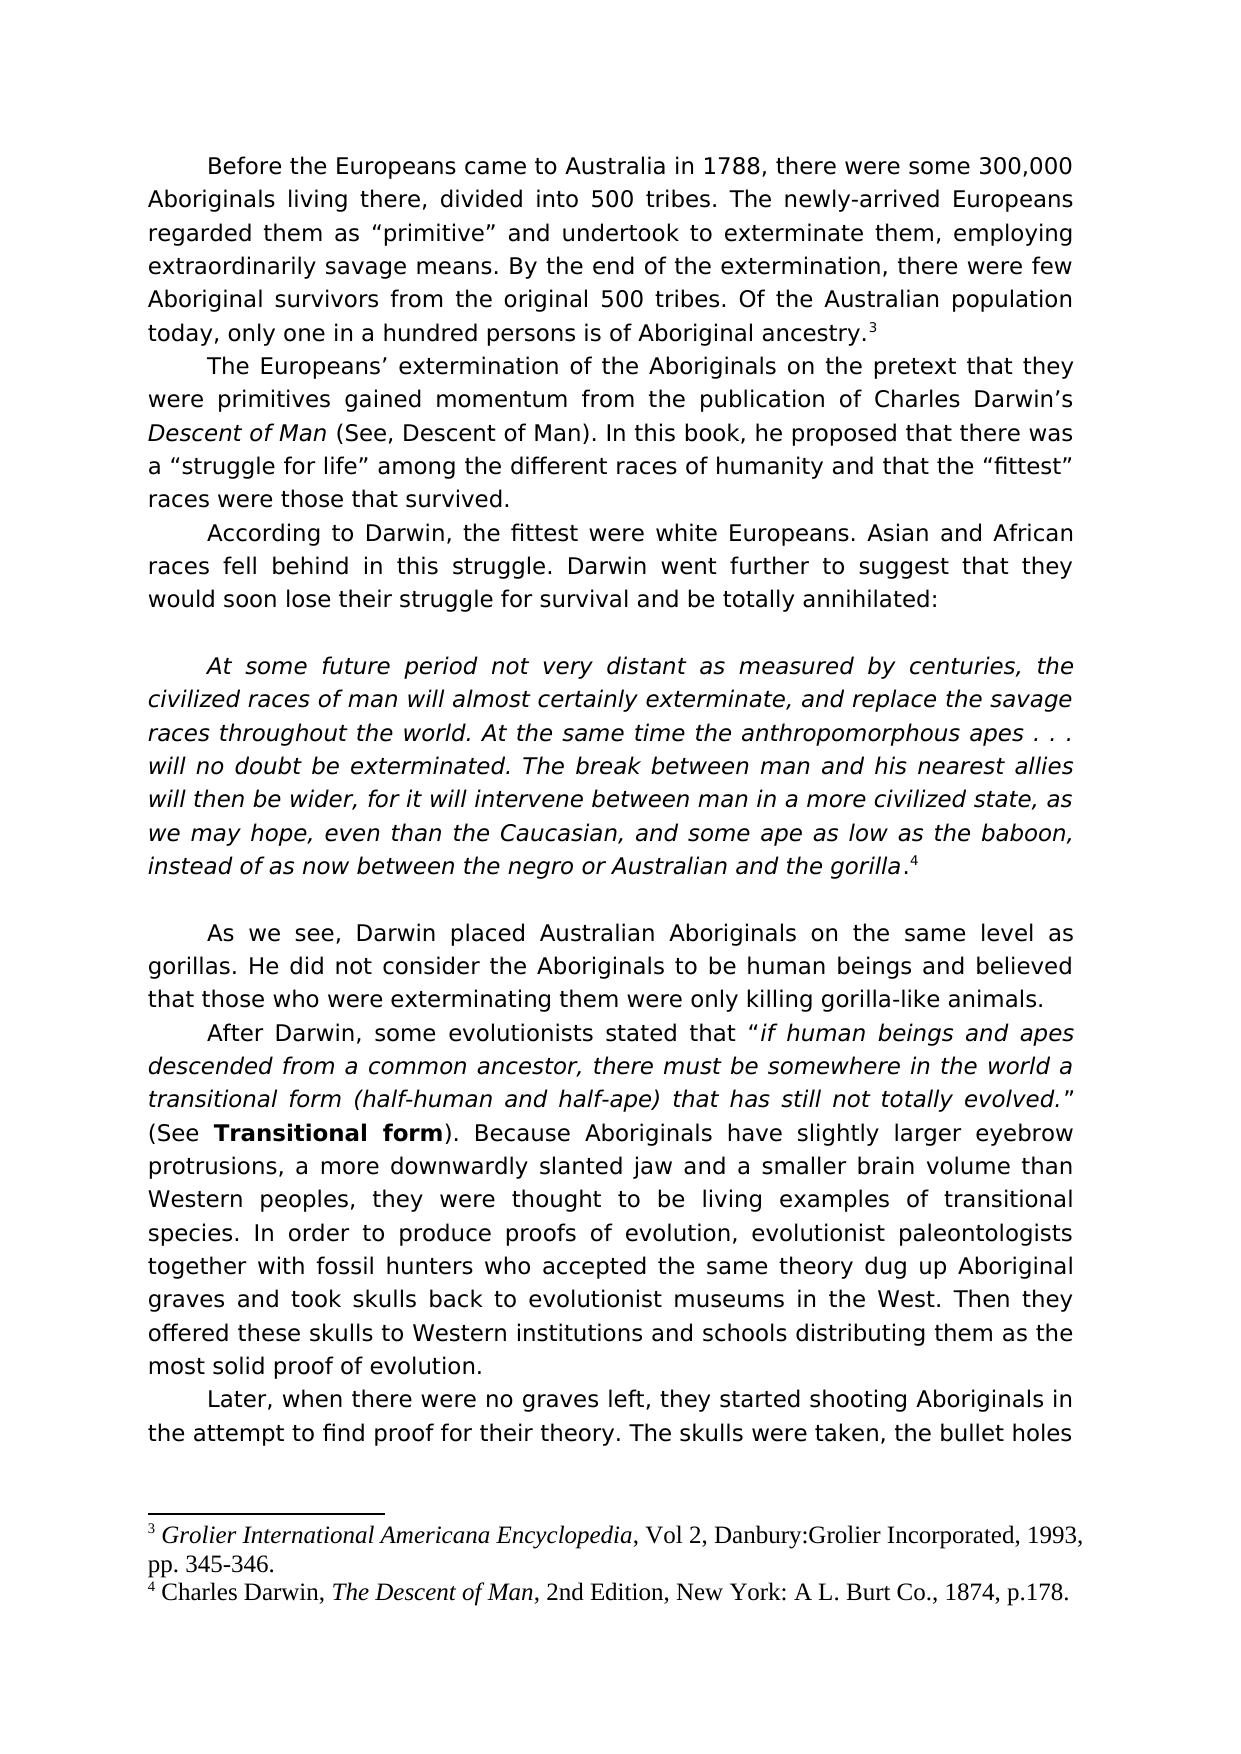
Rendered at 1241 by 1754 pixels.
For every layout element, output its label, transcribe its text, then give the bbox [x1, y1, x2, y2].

text The Europeans’ extermination of the Aboriginals on the pretext that they were primitives gained momentum from the publication of Charles Darwin’s Descent of Man (See, Descent of Man). In this book, he proposed that there was a “struggle for life” among the different races of humanity and that the “fittest” races were those that survived. [148, 348, 1075, 514]
text According to Darwin, the fittest were white Europeans. Asian and African races fell behind in this struggle. Darwin went further to suggest that they would soon lose their struggle for survival and be totally annihilated: [148, 514, 1075, 614]
text Before the Europeans came to Australia in 1788, there were some 300,000 Aboriginals living there, divided into 500 tribes. The newly-arrived Europeans regarded them as “primitive” and undertook to exterminate them, employing extraordinarily savage means. By the end of the extermination, there were few Aboriginal survivors from the original 500 tribes. Of the Australian population today, only one in a hundred persons is of Aboriginal ancestry. [148, 148, 1075, 348]
text Grolier International Americana Encyclopedia, Vol 2, Danbury:Grolier Incorporated, 1993, pp. 345-346. [148, 1520, 1092, 1577]
text At some future period not very distant as measured by centuries, the civilized races of man will almost certainly exterminate, and replace the savage races throughout the world. At the same time the anthropomorphous apes . . . will no doubt be exterminated. The break between man and his nearest allies will then be wider, for it will intervene between man in a more civilized state, as we may hope, even than the Caucasian, and some ape as low as the baboon, instead of as now between the negro or Australian and the gorilla. [148, 648, 1075, 881]
text After Darwin, some evolutionists stated that “if human beings and apes descended from a common ancestor, there must be somewhere in the world a transitional form (half-human and half-ape) that has still not totally evolved.” (See Transitional form). Because Aboriginals have slightly larger eyebrow protrusions, a more downwardly slanted jaw and a smaller brain volume than Western peoples, they were thought to be living examples of transitional species. In order to produce proofs of evolution, evolutionist paleontologists together with fossil hunters who accepted the same theory dug up Aboriginal graves and took skulls back to evolutionist museums in the West. Then they offered these skulls to Western institutions and schools distributing them as the most solid proof of evolution. [148, 1014, 1075, 1381]
text Later, when there were no graves left, they started shooting Aboriginals in the attempt to find proof for their theory. The skulls were taken, the bullet holes [148, 1381, 1075, 1448]
text Charles Darwin, The Descent of Man, 2nd Edition, New York: A L. Burt Co., 1874, p.178. [148, 1577, 1092, 1606]
text As we see, Darwin placed Australian Aboriginals on the same level as gorillas. He did not consider the Aboriginals to be human beings and believed that those who were exterminating them were only killing gorilla-like animals. [148, 914, 1075, 1014]
